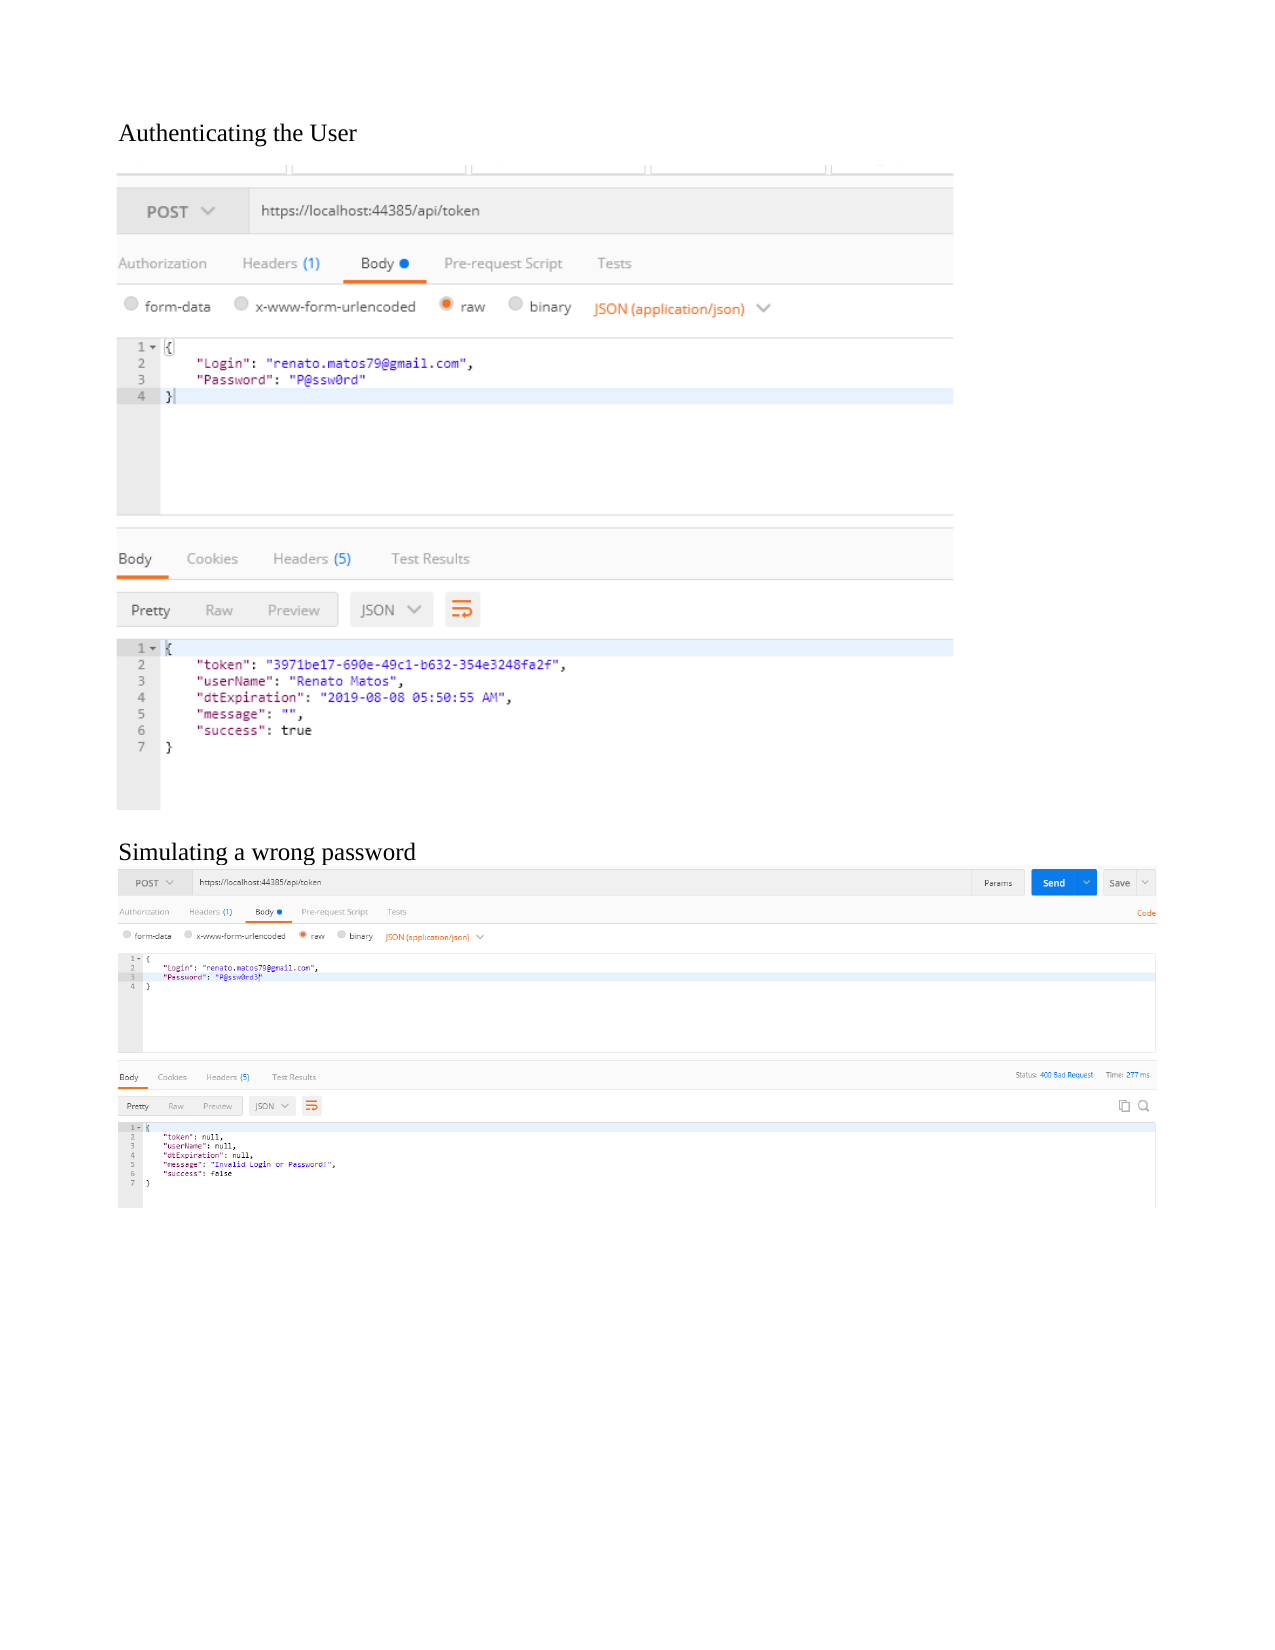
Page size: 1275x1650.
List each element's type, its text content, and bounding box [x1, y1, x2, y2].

picture [118, 865, 1157, 1208]
picture [116, 165, 954, 810]
text Simulating a wrong password [118, 837, 1157, 865]
text Authenticating the User [118, 118, 1157, 147]
